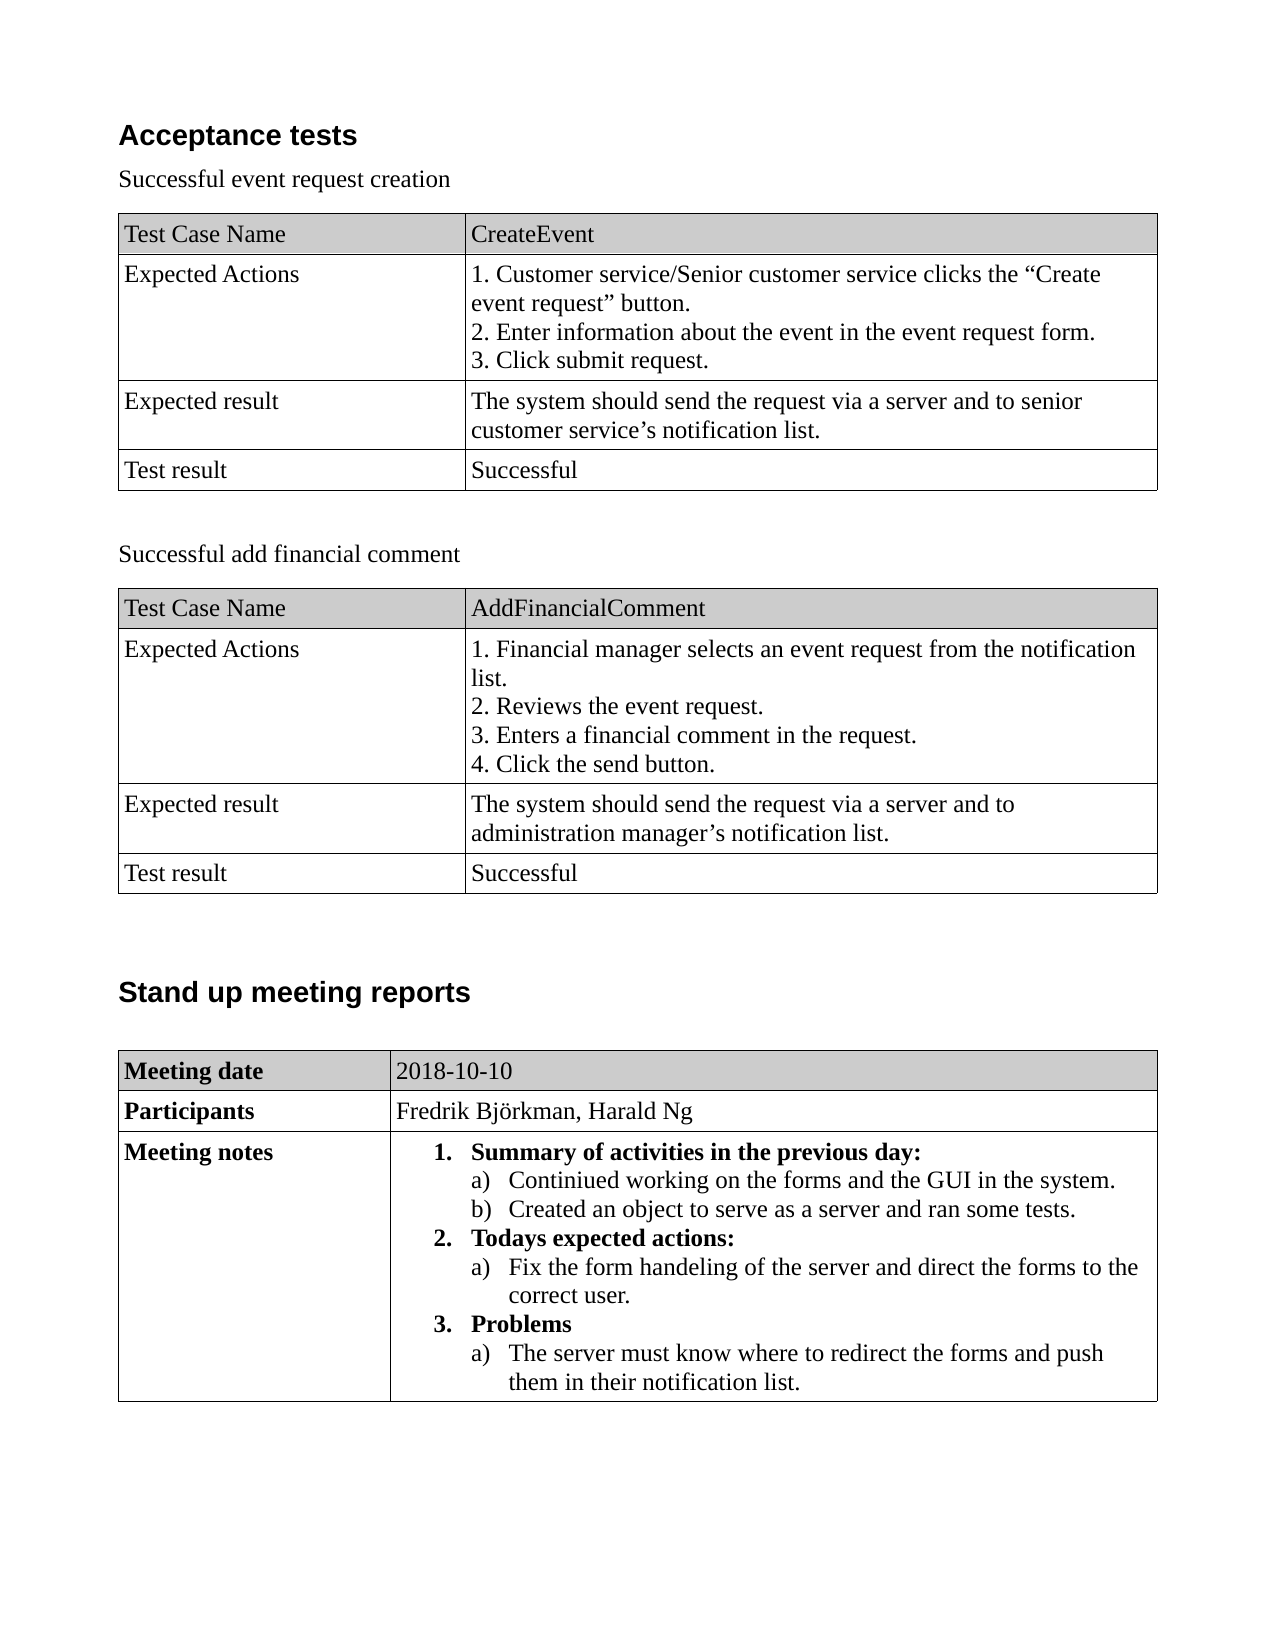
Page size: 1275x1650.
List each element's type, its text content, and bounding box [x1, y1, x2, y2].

subtitle Acceptance tests [118, 118, 1157, 152]
table_cell Participants [119, 1091, 390, 1131]
table_header CreateEvent [466, 214, 1157, 253]
text Successful event request creation [118, 164, 1157, 193]
table_header AddFinancialComment [466, 589, 1157, 628]
table_cell Test result [119, 854, 465, 893]
text Successful add financial comment [118, 539, 1157, 567]
table_header Test Case Name [119, 214, 465, 253]
table_cell Summary of activities in the previous day: Continiued working on the forms and the GUI in the system. Created an object to serve as a server and ran some tests. Todays expected actions: Fix the form handeling of the server and direct the forms to the correct user. Problems The server must know where to redirect the forms and push them in their notification list. [391, 1132, 1157, 1401]
table_header 2018-10-10 [391, 1051, 1157, 1090]
table_cell The system should send the request via a server and to senior customer service’s notification list. [466, 381, 1157, 449]
table_cell Expected Actions [119, 629, 465, 783]
table_cell Expected result [119, 381, 465, 449]
table_cell Successful [466, 450, 1157, 489]
table_cell Successful [466, 854, 1157, 893]
table_cell Meeting notes [119, 1132, 390, 1401]
table_cell 1. Customer service/Senior customer service clicks the “Create event request” button. 2. Enter information about the event in the event request form. 3. Click submit request. [466, 255, 1157, 380]
table_cell Expected Actions [119, 255, 465, 380]
table_header Test Case Name [119, 589, 465, 628]
table_header Meeting date [119, 1051, 390, 1090]
subtitle Stand up meeting reports [118, 975, 1157, 1009]
table_cell 1. Financial manager selects an event request from the notification list. 2. Reviews the event request. 3. Enters a financial comment in the request. 4. Click the send button. [466, 629, 1157, 783]
table_cell Fredrik Björkman, Harald Ng [391, 1091, 1157, 1131]
table_cell Test result [119, 450, 465, 489]
table_cell Expected result [119, 784, 465, 852]
table_cell The system should send the request via a server and to administration manager’s notification list. [466, 784, 1157, 852]
